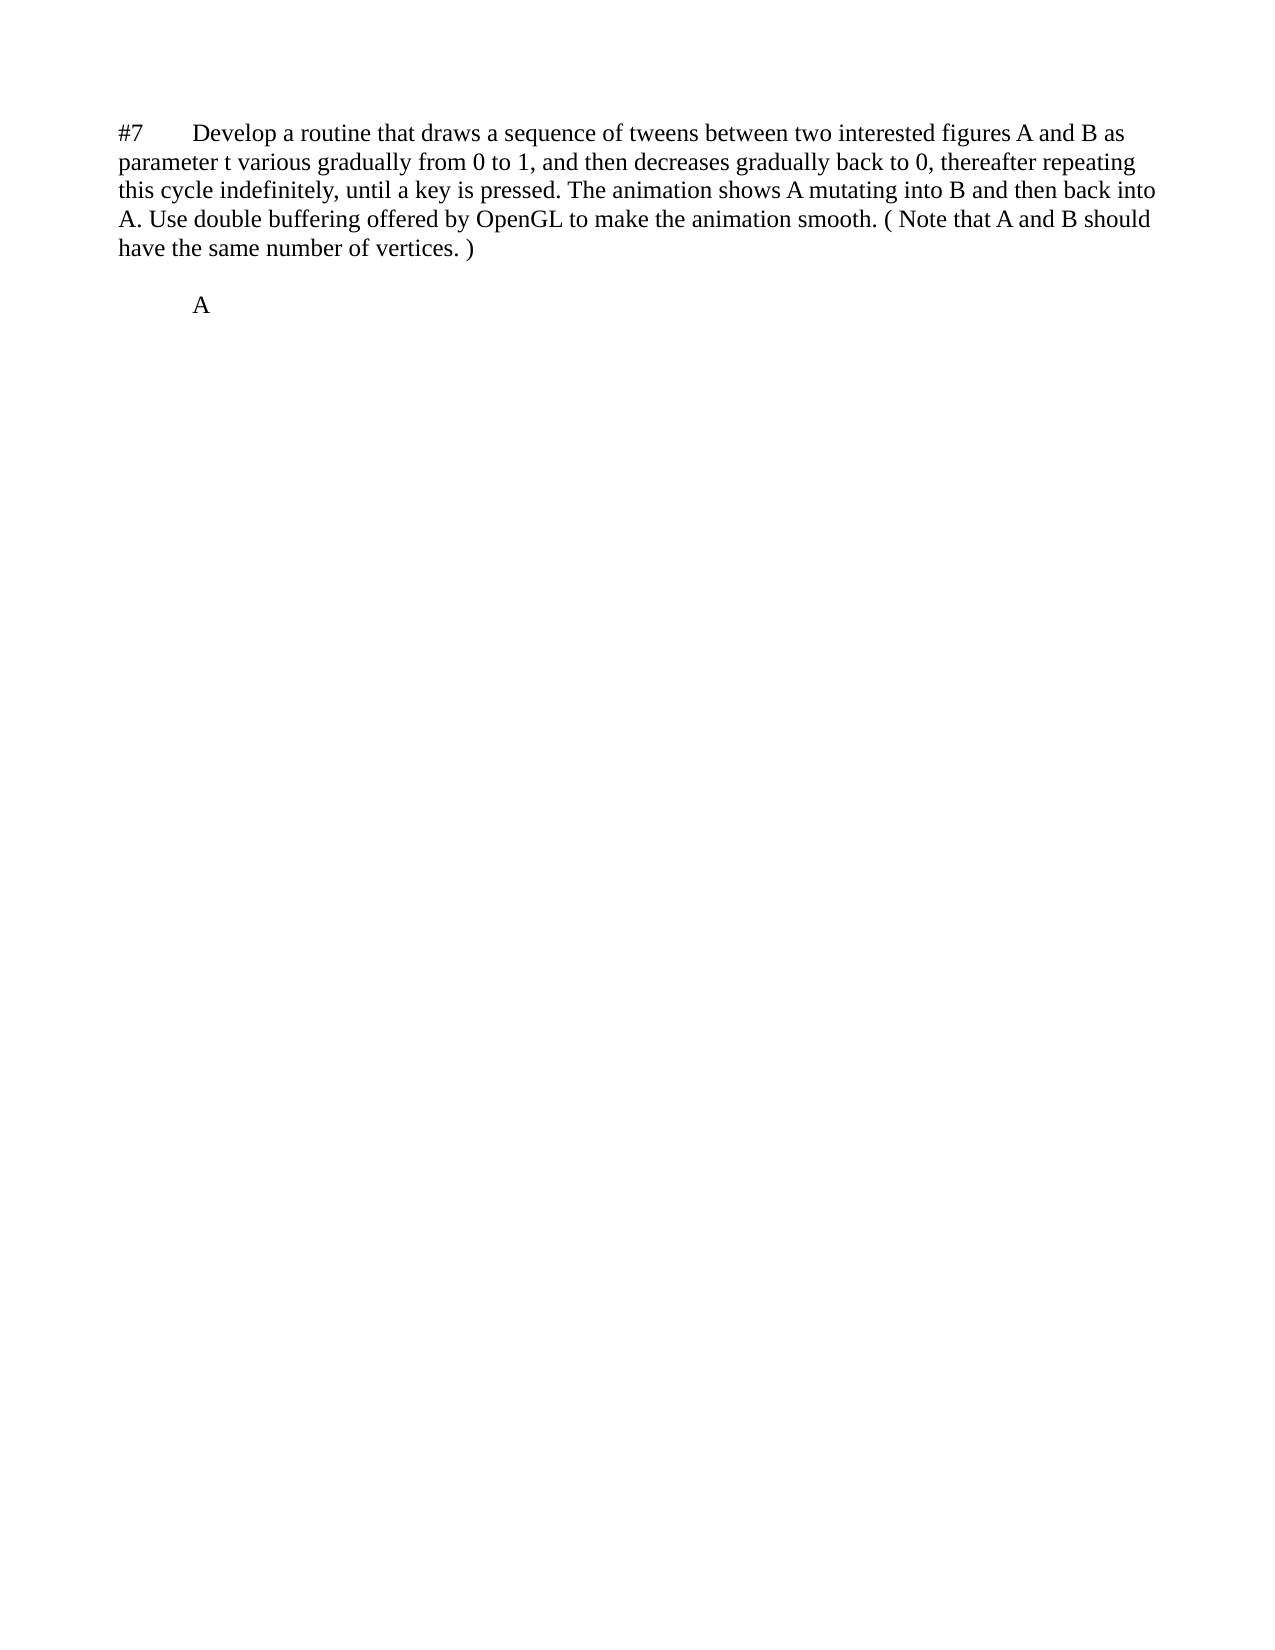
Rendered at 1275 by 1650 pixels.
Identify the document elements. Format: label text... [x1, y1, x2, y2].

text #7 Develop a routine that draws a sequence of tweens between two interested figures A and B as parameter t various gradually from 0 to 1, and then decreases gradually back to 0, thereafter repeating this cycle indefinitely, until a key is pressed. The animation shows A mutating into B and then back into A. Use double buffering offered by OpenGL to make the animation smooth. ( Note that A and B should have the same number of vertices. ) [118, 118, 1157, 262]
text A [118, 291, 1157, 319]
